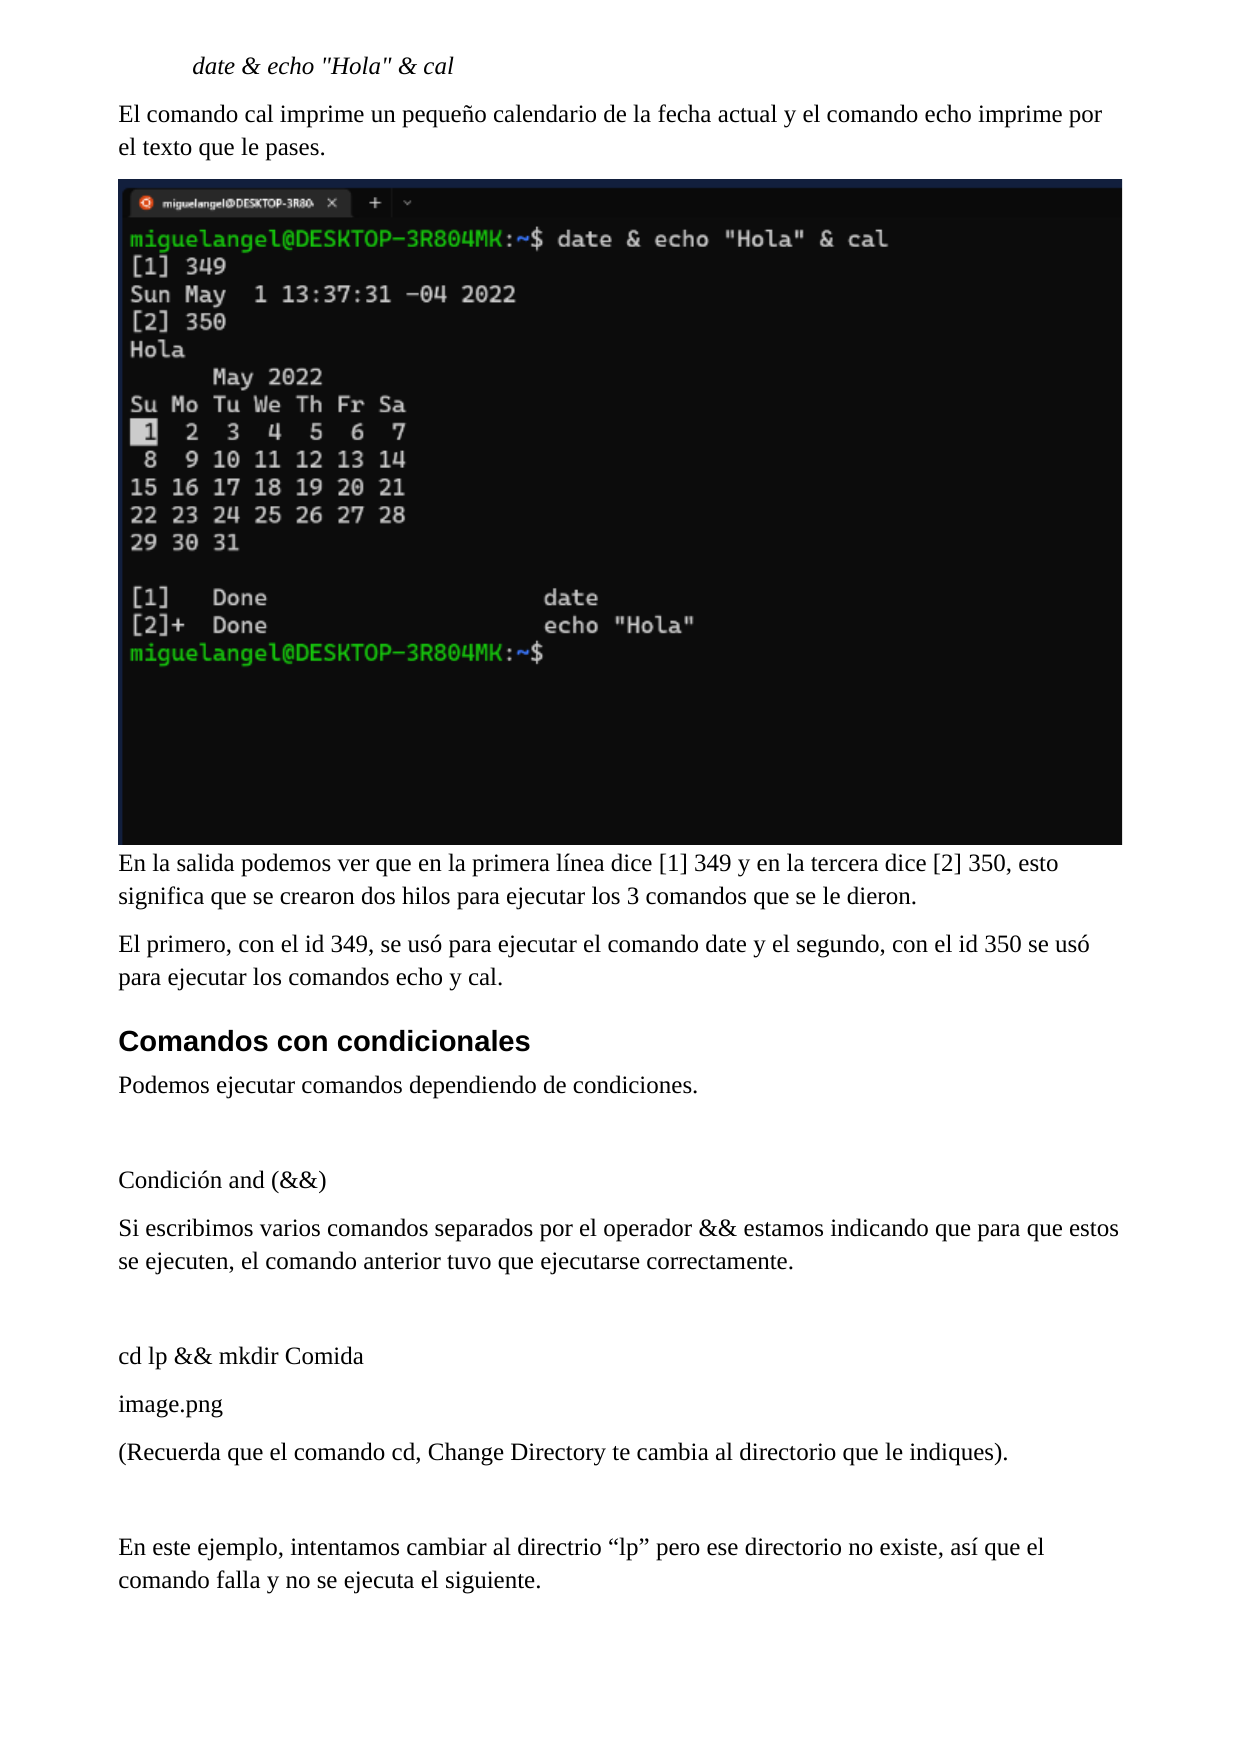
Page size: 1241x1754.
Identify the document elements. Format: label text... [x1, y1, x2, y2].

text El primero, con el id 349, se usó para ejecutar el comando date y el segundo, con el id 350 se usó para ejecutar los comandos echo y cal. [118, 929, 1122, 991]
text cd lp && mkdir Comida [118, 1341, 1122, 1370]
text En este ejemplo, intentamos cambiar al directrio “lp” pero ese directorio no existe, así que el comando falla y no se ejecuta el siguiente. [118, 1532, 1122, 1593]
text En la salida podemos ver que en la primera línea dice [1] 349 y en la tercera dice [2] 350, esto significa que se crearon dos hilos para ejecutar los 3 comandos que se le dieron. [118, 845, 1122, 910]
text Condición and (&&) [118, 1166, 1122, 1194]
picture [118, 179, 1123, 845]
subtitle Comandos con condicionales [118, 1024, 1122, 1058]
text Si escribimos varios comandos separados por el operador && estamos indicando que para que estos se ejecuten, el comando anterior tuvo que ejecutarse correctamente. [118, 1213, 1122, 1275]
text Podemos ejecutar comandos dependiendo de condiciones. [118, 1070, 1122, 1099]
text El comando cal imprime un pequeño calendario de la fecha actual y el comando echo imprime por el texto que le pases. [118, 99, 1122, 161]
text date & echo "Hola" & cal [118, 51, 1122, 80]
text image.png [118, 1389, 1122, 1418]
text (Recuerda que el comando cd, Change Directory te cambia al directorio que le indiques). [118, 1437, 1122, 1465]
